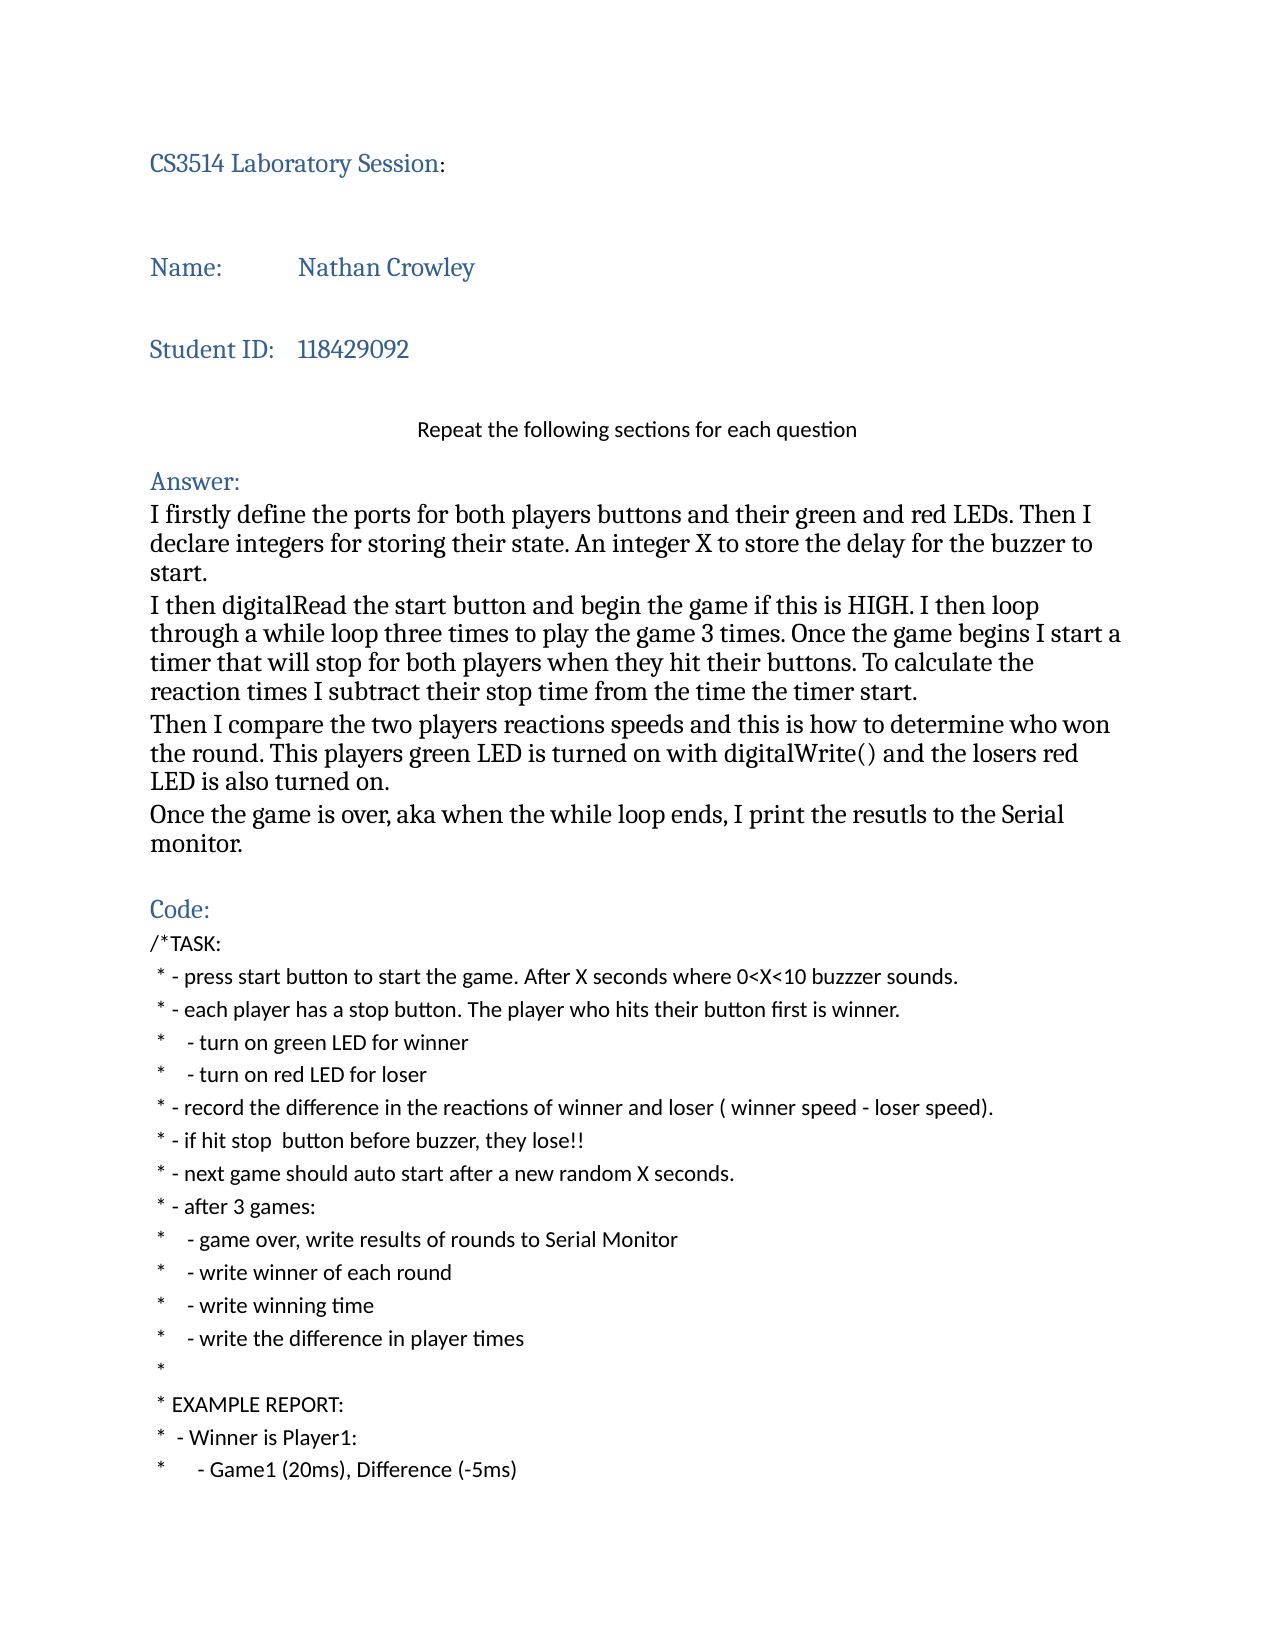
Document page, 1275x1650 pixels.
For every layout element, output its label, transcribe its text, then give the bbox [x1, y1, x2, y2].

text Code: [150, 895, 1125, 924]
text * - turn on red LED for loser [150, 1060, 1125, 1089]
text * - press start button to start the game. After X seconds where 0<X<10 buzzzer sounds. [150, 961, 1125, 990]
text * - next game should auto start after a new random X seconds. [150, 1159, 1125, 1187]
text * - after 3 games: [150, 1192, 1125, 1220]
text * EXAMPLE REPORT: [150, 1389, 1125, 1418]
text * - each player has a stop button. The player who hits their button first is winner. [150, 994, 1125, 1023]
text Repeat the following sections for each question [150, 414, 1125, 443]
text * - write winner of each round [150, 1257, 1125, 1286]
text Once the game is over, aka when the while loop ends, I print the resutls to the Serial monitor. [150, 801, 1125, 858]
text I then digitalRead the start button and begin the game if this is HIGH. I then loop through a while loop three times to play the game 3 times. Once the game begins I start a timer that will stop for both players when they hit their buttons. To calculate the reaction times I subtract their stop time from the time the timer start. [150, 591, 1125, 706]
text * - write winning time [150, 1290, 1125, 1319]
text * - write the difference in player times [150, 1323, 1125, 1352]
text * - if hit stop button before buzzer, they lose!! [150, 1126, 1125, 1154]
text * - turn on green LED for winner [150, 1027, 1125, 1056]
text * [150, 1356, 1125, 1385]
text Student ID: 118429092 [150, 336, 1125, 364]
text I firstly define the ports for both players buttons and their green and red LEDs. Then I declare integers for storing their state. An integer X to store the delay for the buzzer to start. [150, 501, 1125, 587]
text * - Winner is Player1: [150, 1422, 1125, 1451]
text Then I compare the two players reactions speeds and this is how to determine who won the round. This players green LED is turned on with digitalWrite() and the losers red LED is also turned on. [150, 710, 1125, 797]
text * - record the difference in the reactions of winner and loser ( winner speed - loser speed). [150, 1093, 1125, 1122]
text CS3514 Laboratory Session: [150, 150, 1125, 179]
text * - game over, write results of rounds to Serial Monitor [150, 1224, 1125, 1253]
text * - Game1 (20ms), Difference (-5ms) [150, 1455, 1125, 1484]
text Answer: [150, 468, 1125, 497]
text /*TASK: [150, 928, 1125, 957]
text Name: Nathan Crowley [150, 253, 1125, 282]
